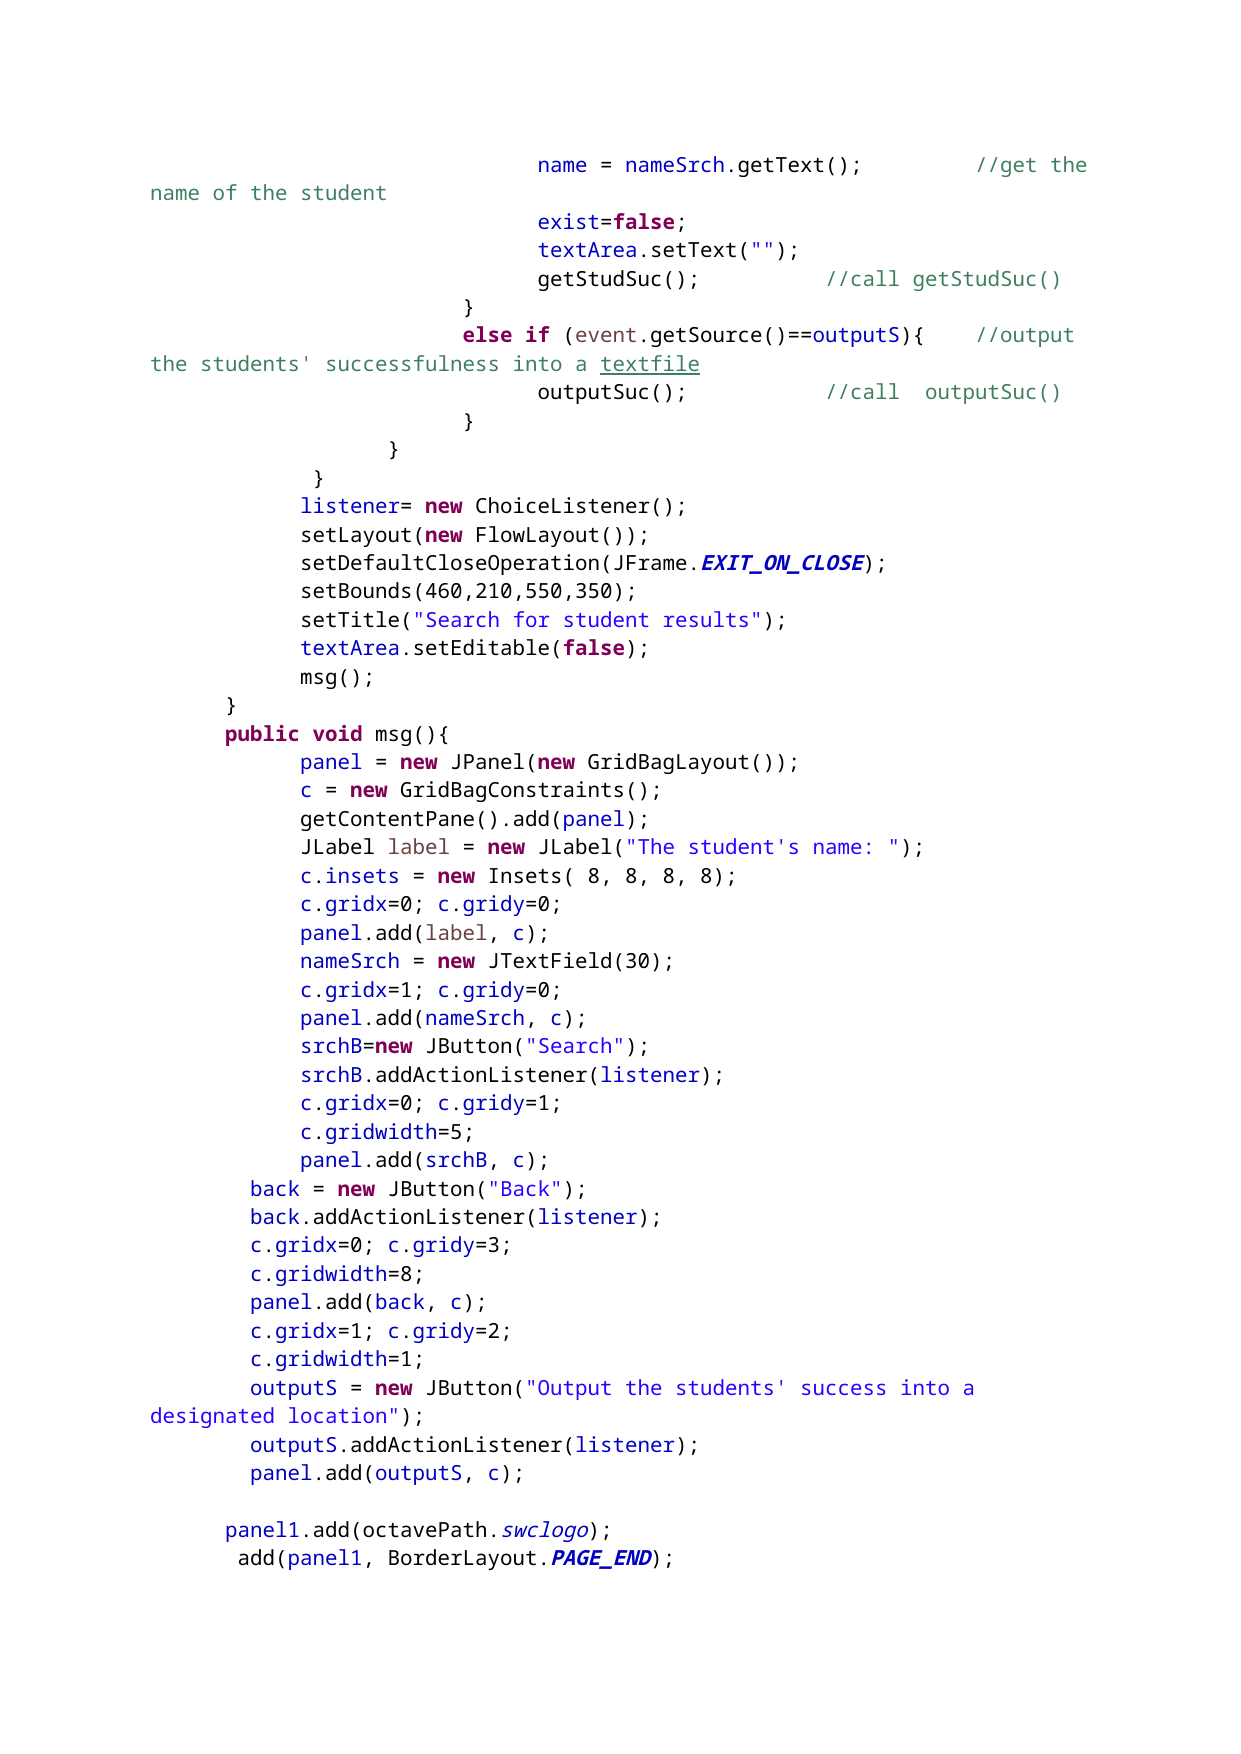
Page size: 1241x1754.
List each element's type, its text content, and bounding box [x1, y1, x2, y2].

text srchB.addActionListener(listener); [150, 1060, 1090, 1088]
text c.gridwidth=1; [150, 1344, 1090, 1373]
text outputS = new JButton("Output the students' success into a designated location"); [150, 1373, 1090, 1430]
text } [150, 434, 1090, 463]
text } [150, 463, 1090, 491]
text c.gridwidth=5; [150, 1117, 1090, 1145]
text getStudSuc(); //call getStudSuc() [150, 264, 1090, 292]
text c.gridx=1; c.gridy=2; [150, 1316, 1090, 1344]
text listener= new ChoiceListener(); [150, 491, 1090, 520]
text panel.add(label, c); [150, 918, 1090, 946]
text setTitle("Search for student results"); [150, 605, 1090, 633]
text panel.add(outputS, c); [150, 1458, 1090, 1487]
text c.gridx=0; c.gridy=3; [150, 1231, 1090, 1259]
text srchB=new JButton("Search"); [150, 1032, 1090, 1060]
text back = new JButton("Back"); [150, 1174, 1090, 1202]
text panel.add(nameSrch, c); [150, 1003, 1090, 1032]
text else if (event.getSource()==outputS){ //output the students' successfulness into a textfile [150, 321, 1090, 377]
text } [150, 292, 1090, 321]
text JLabel label = new JLabel("The student's name: "); [150, 832, 1090, 861]
text c.gridx=1; c.gridy=0; [150, 975, 1090, 1003]
text panel.add(back, c); [150, 1287, 1090, 1316]
text back.addActionListener(listener); [150, 1202, 1090, 1231]
text exist=false; [150, 207, 1090, 235]
text panel = new JPanel(new GridBagLayout()); [150, 747, 1090, 776]
text outputS.addActionListener(listener); [150, 1430, 1090, 1458]
text setDefaultCloseOperation(JFrame.EXIT_ON_CLOSE); [150, 548, 1090, 577]
text msg(); [150, 662, 1090, 690]
text } [150, 690, 1090, 719]
text outputSuc(); //call outputSuc() [150, 377, 1090, 406]
text getContentPane().add(panel); [150, 804, 1090, 832]
text public void msg(){ [150, 719, 1090, 747]
text name = nameSrch.getText(); //get the name of the student [150, 150, 1090, 207]
text panel1.add(octavePath.swclogo); [150, 1515, 1090, 1543]
text textArea.setText(""); [150, 235, 1090, 264]
text add(panel1, BorderLayout.PAGE_END); [150, 1543, 1090, 1572]
text setLayout(new FlowLayout()); [150, 520, 1090, 548]
text c.insets = new Insets( 8, 8, 8, 8); [150, 861, 1090, 889]
text c.gridx=0; c.gridy=1; [150, 1088, 1090, 1117]
text setBounds(460,210,550,350); [150, 577, 1090, 605]
text panel.add(srchB, c); [150, 1145, 1090, 1174]
text nameSrch = new JTextField(30); [150, 946, 1090, 975]
text c.gridwidth=8; [150, 1259, 1090, 1287]
text textArea.setEditable(false); [150, 633, 1090, 662]
text c = new GridBagConstraints(); [150, 776, 1090, 804]
text } [150, 406, 1090, 434]
text c.gridx=0; c.gridy=0; [150, 889, 1090, 918]
